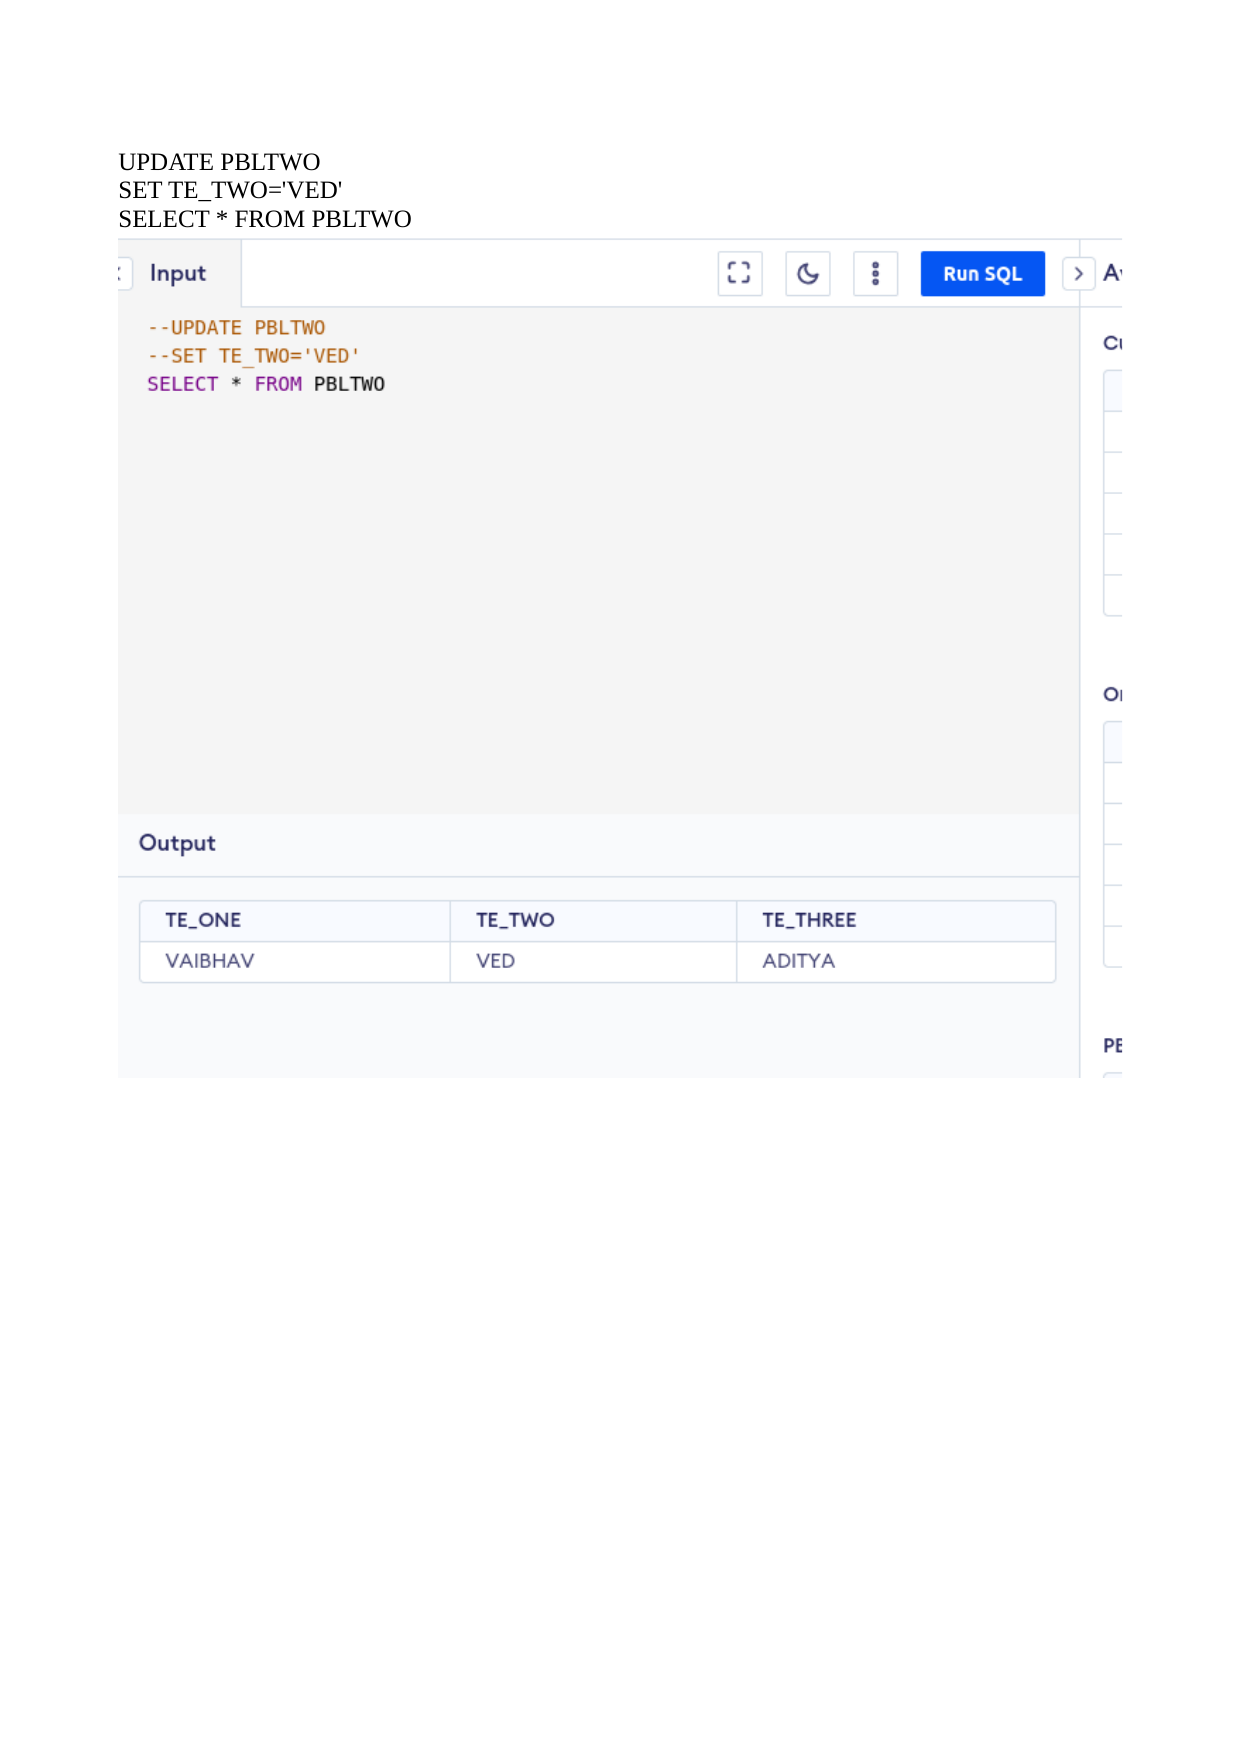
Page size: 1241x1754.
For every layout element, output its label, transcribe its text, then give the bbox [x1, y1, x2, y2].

text UPDATE PBLTWO [118, 147, 1122, 176]
text SET TE_TWO='VED' [118, 176, 1122, 204]
text SELECT * FROM PBLTWO [118, 204, 1122, 233]
picture [118, 233, 1123, 1078]
